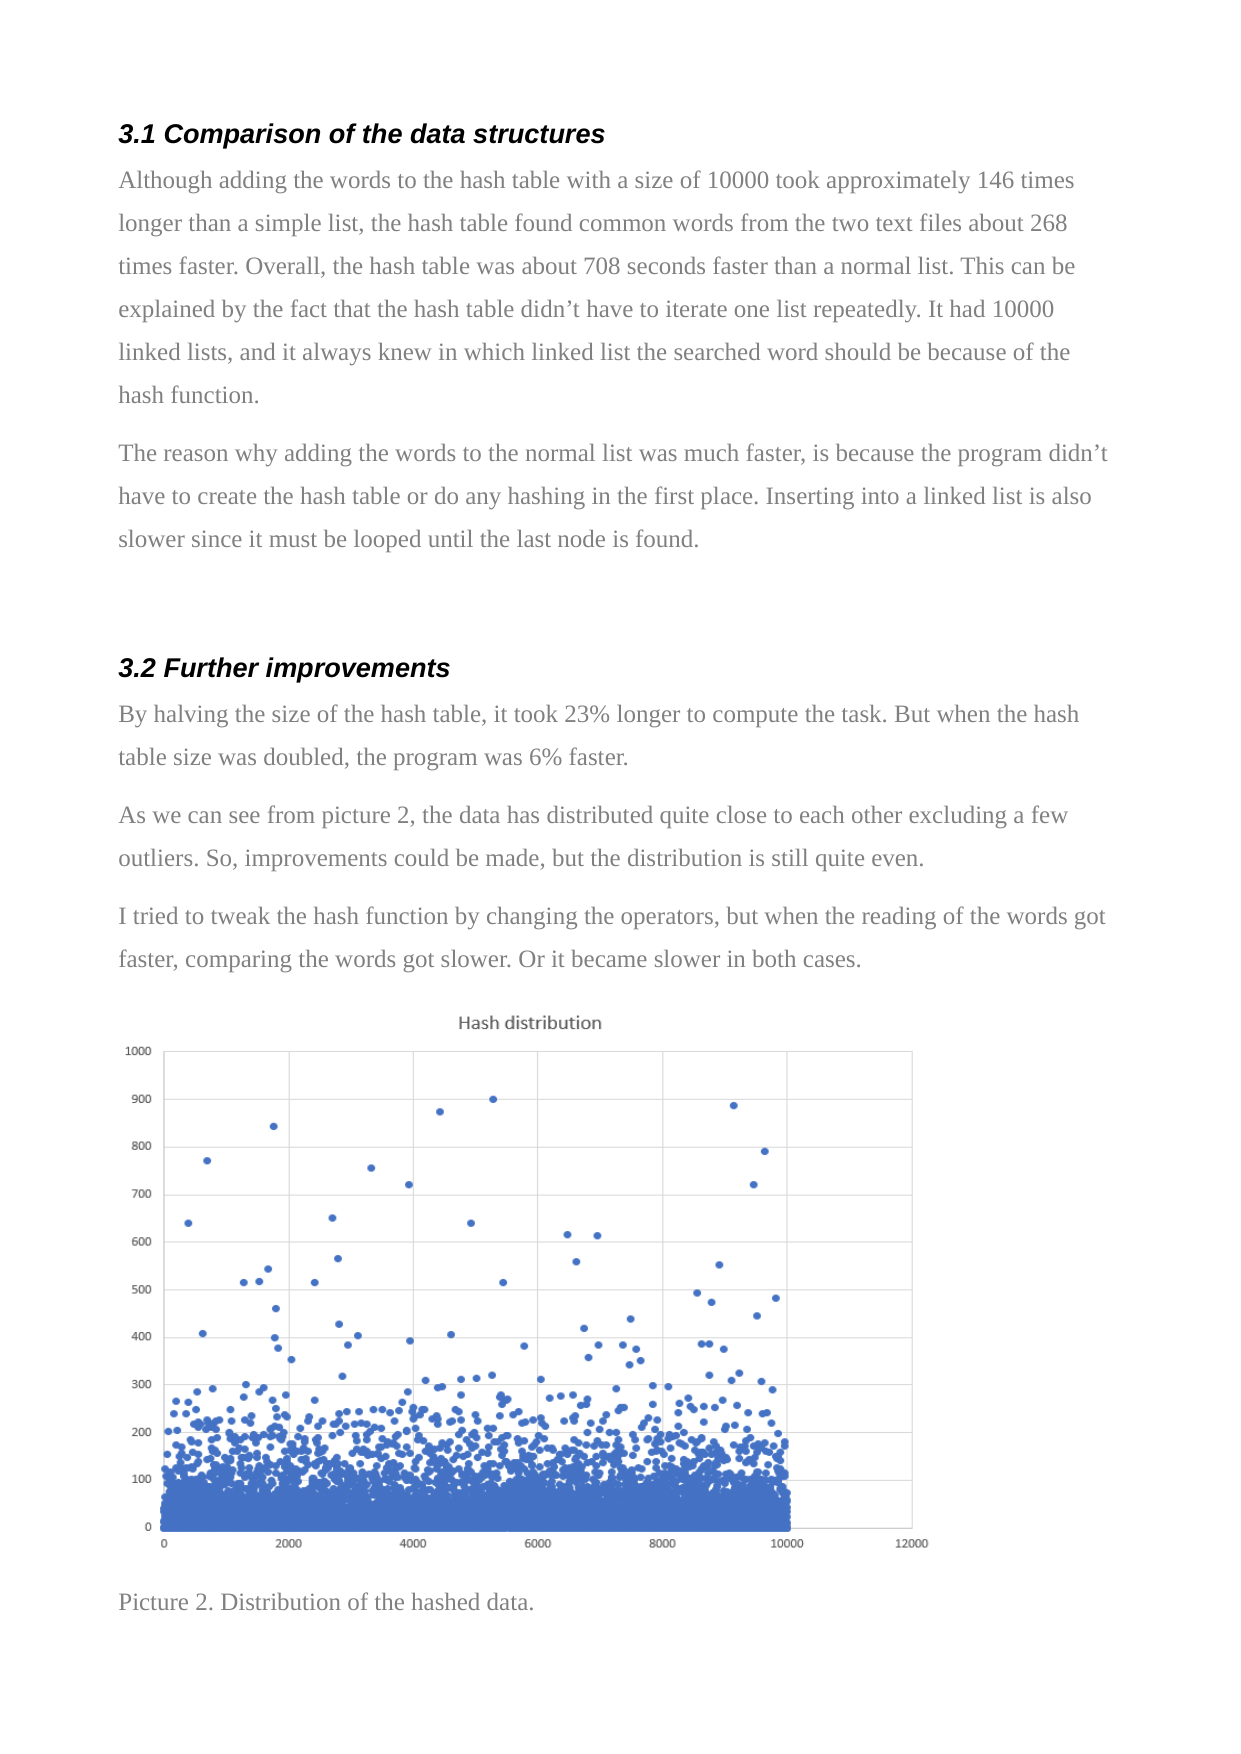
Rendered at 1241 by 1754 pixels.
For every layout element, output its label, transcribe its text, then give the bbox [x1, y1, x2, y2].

text By halving the size of the hash table, it took 23% longer to compute the task. But when the hash table size was doubled, the program was 6% faster. [118, 699, 1122, 771]
text As we can see from picture 2, the data has distributed quite close to each other excluding a few outliers. So, improvements could be made, but the distribution is still quite even. [118, 800, 1122, 872]
text Picture 2. Distribution of the hashed data. [118, 1587, 1122, 1616]
text I tried to tweak the hash function by changing the operators, but when the reading of the words got faster, comparing the words got slower. Or it became slower in both cases. [118, 901, 1122, 973]
subtitle 3.1 Comparison of the data structures [118, 118, 1122, 149]
subtitle 3.2 Further improvements [118, 652, 1122, 684]
text Although adding the words to the hash table with a size of 10000 took approximately 146 times longer than a simple list, the hash table found common words from the two text files about 268 times faster. Overall, the hash table was about 708 seconds faster than a normal list. This can be explained by the fact that the hash table didn’t have to iterate one list repeatedly. It had 10000 linked lists, and it always knew in which linked list the searched word should be because of the hash function. [118, 165, 1122, 409]
text The reason why adding the words to the normal list was much faster, is because the program didn’t have to create the hash table or do any hashing in the first place. Inserting into a linked list is also slower since it must be looped until the last node is found. [118, 438, 1122, 553]
